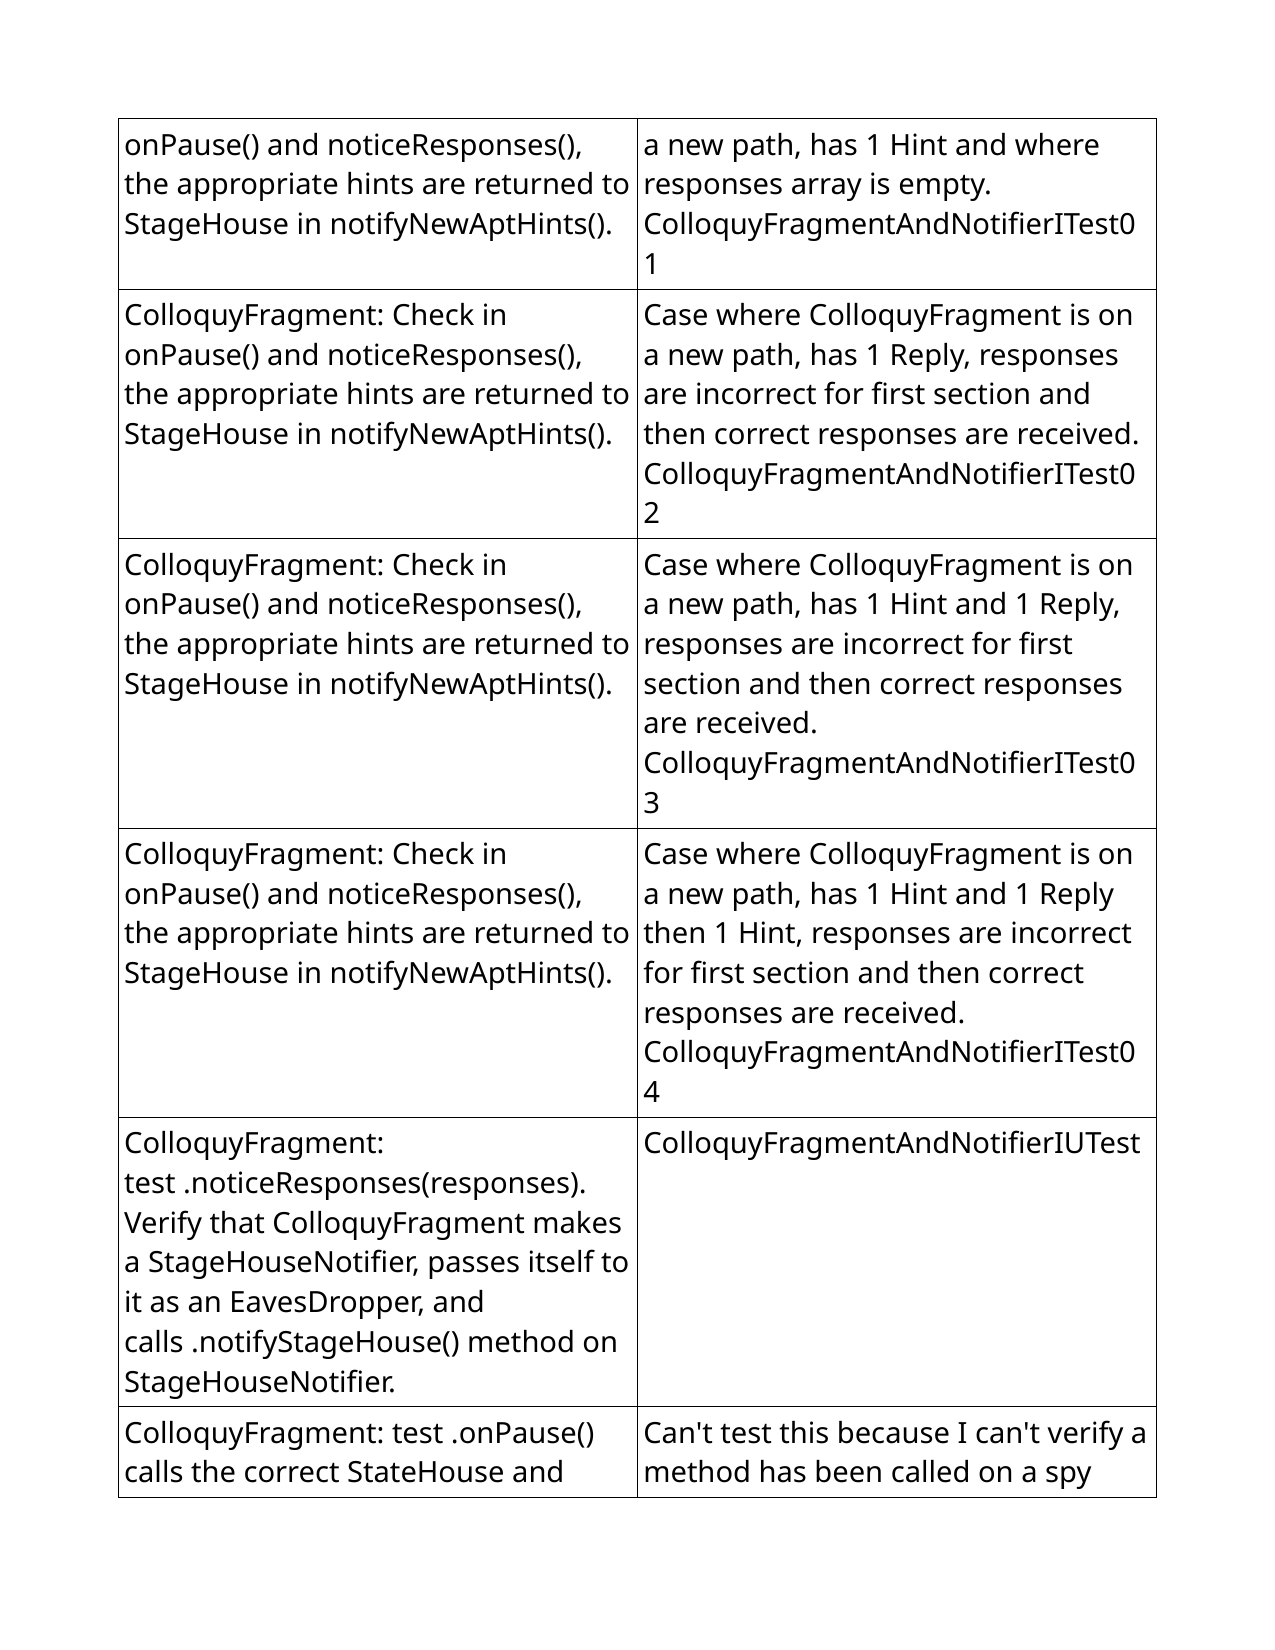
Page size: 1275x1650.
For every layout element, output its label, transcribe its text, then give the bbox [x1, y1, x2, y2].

table_cell ColloquyFragmentAndNotifierIUTest [638, 1118, 1156, 1406]
table_cell Case where ColloquyFragment is on a new path, has 1 Hint and 1 Reply, responses are incorrect for first section and then correct responses are received. ColloquyFragmentAndNotifierITest03 [638, 539, 1156, 827]
table_cell ColloquyFragment: Check in onPause() and noticeResponses(), the appropriate hints are returned to StageHouse in notifyNewAptHints(). [119, 539, 637, 827]
table_cell ColloquyFragment: test .noticeResponses(responses). Verify that ColloquyFragment makes a StageHouseNotifier, passes itself to it as an EavesDropper, and calls .notifyStageHouse() method on StageHouseNotifier. [119, 1118, 637, 1406]
table_cell Can't test this because I can't verify a method has been called on a spy [638, 1407, 1156, 1497]
table_cell Case where ColloquyFragment is on a new path, has 1 Reply, responses are incorrect for first section and then correct responses are received. ColloquyFragmentAndNotifierITest02 [638, 290, 1156, 538]
table_cell onPause() and noticeResponses(), the appropriate hints are returned to StageHouse in notifyNewAptHints(). [119, 119, 637, 288]
table_cell ColloquyFragment: Check in onPause() and noticeResponses(), the appropriate hints are returned to StageHouse in notifyNewAptHints(). [119, 290, 637, 538]
table_cell a new path, has 1 Hint and where responses array is empty. ColloquyFragmentAndNotifierITest01 [638, 119, 1156, 288]
table_cell Case where ColloquyFragment is on a new path, has 1 Hint and 1 Reply then 1 Hint, responses are incorrect for first section and then correct responses are received. ColloquyFragmentAndNotifierITest04 [638, 829, 1156, 1117]
table_cell ColloquyFragment: test .onPause() calls the correct StateHouse and [119, 1407, 637, 1497]
table_cell ColloquyFragment: Check in onPause() and noticeResponses(), the appropriate hints are returned to StageHouse in notifyNewAptHints(). [119, 829, 637, 1117]
